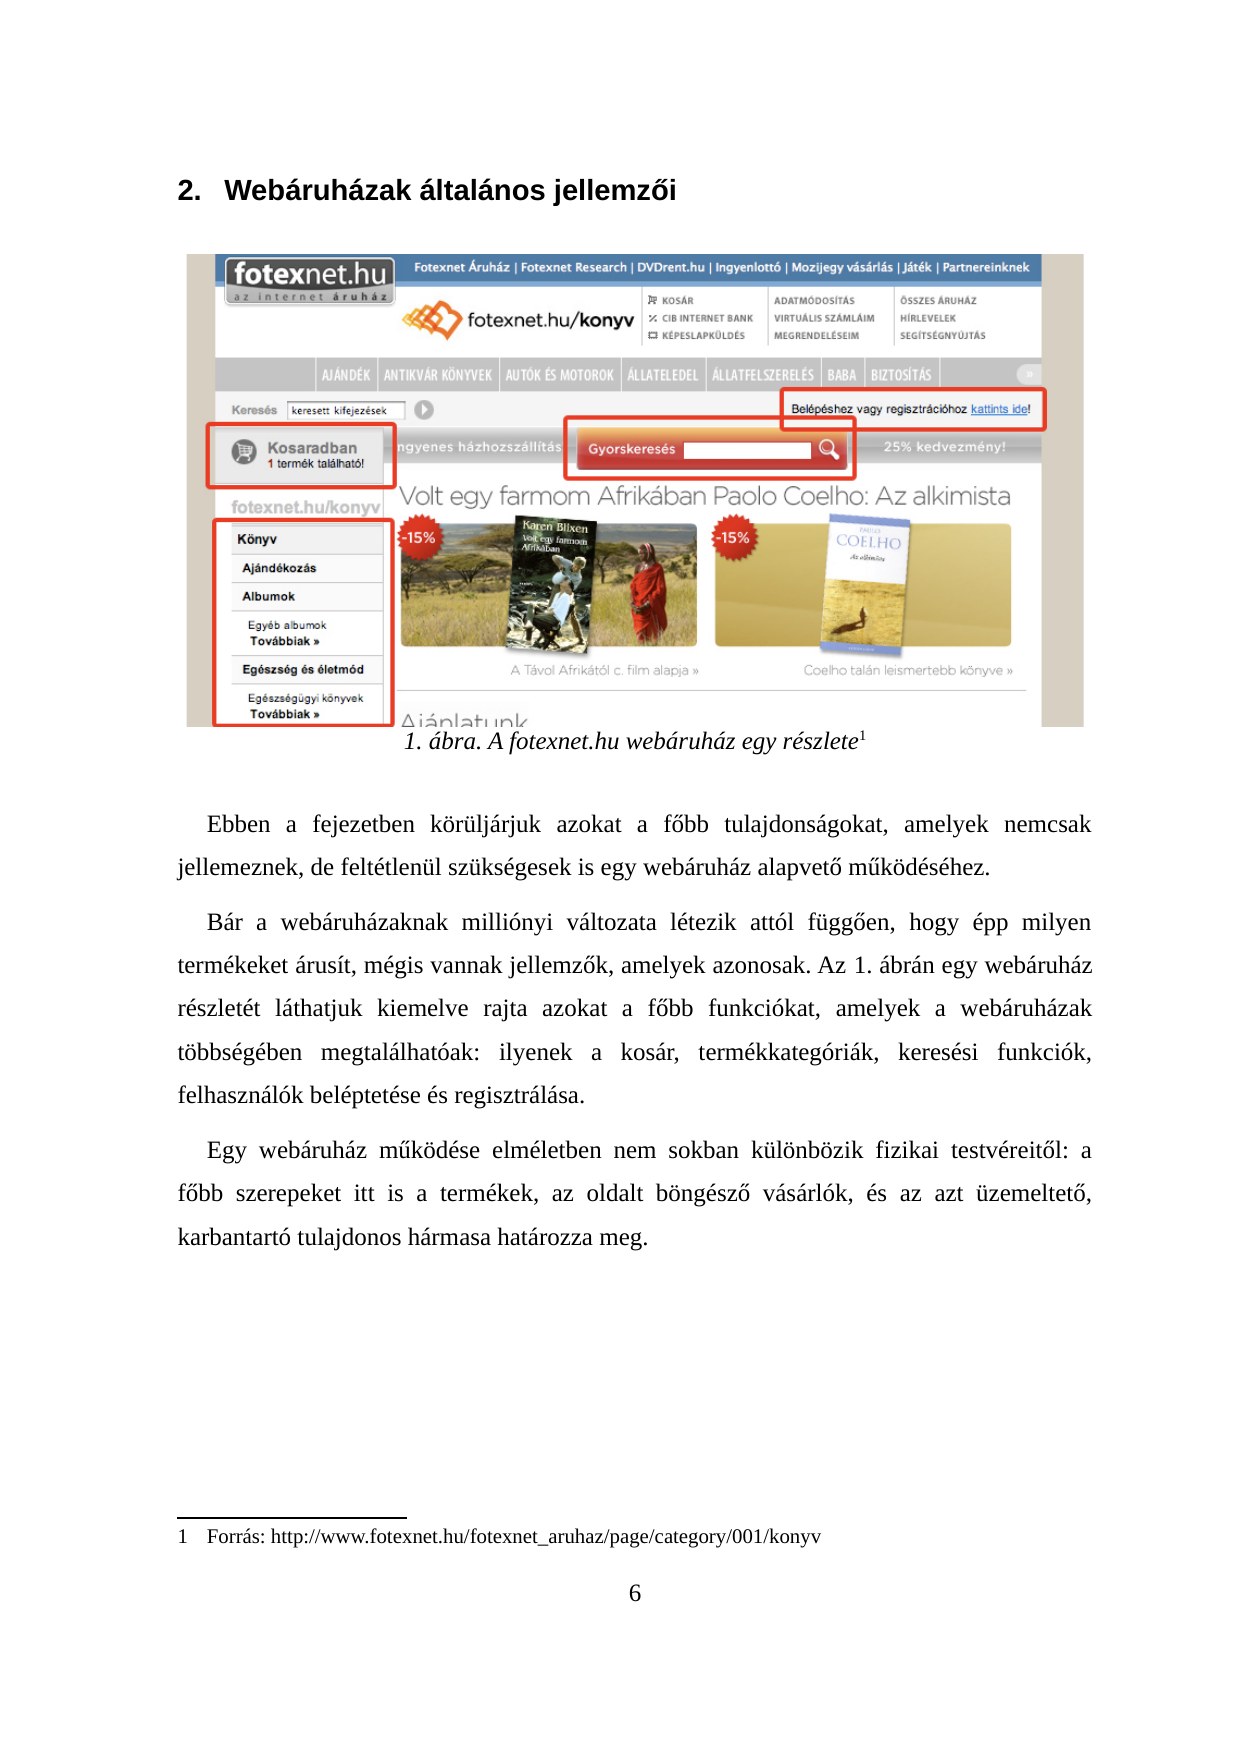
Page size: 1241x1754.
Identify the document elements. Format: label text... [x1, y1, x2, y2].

subtitle Webáruházak általános jellemzői [177, 173, 1093, 206]
text Bár a webáruházaknak milliónyi változata létezik attól függően, hogy épp milyen termékeket árusít, mégis vannak jellemzők, amelyek azonosak. Az 1. ábrán egy webáruház részletét láthatjuk kiemelve rajta azokat a főbb funkciókat, amelyek a webáruházak többségében megtalálhatóak: ilyenek a kosár, termékkategóriák, keresési funkciók, felhasználók beléptetése és regisztrálása. [177, 907, 1093, 1108]
text 1. ábra. A fotexnet.hu webáruház egy részlete1 [186, 727, 1083, 755]
picture [186, 254, 1084, 727]
text Forrás: http://www.fotexnet.hu/fotexnet_aruhaz/page/category/001/konyv [177, 1524, 1093, 1548]
text Ebben a fejezetben körüljárjuk azokat a főbb tulajdonságokat, amelyek nemcsak jellemeznek, de feltétlenül szükségesek is egy webáruház alapvető működéséhez. [177, 230, 1093, 881]
text Egy webáruház működése elméletben nem sokban különbözik fizikai testvéreitől: a főbb szerepeket itt is a termékek, az oldalt böngésző vásárlók, és az azt üzemeltető, karbantartó tulajdonos hármasa határozza meg. [177, 1135, 1093, 1250]
